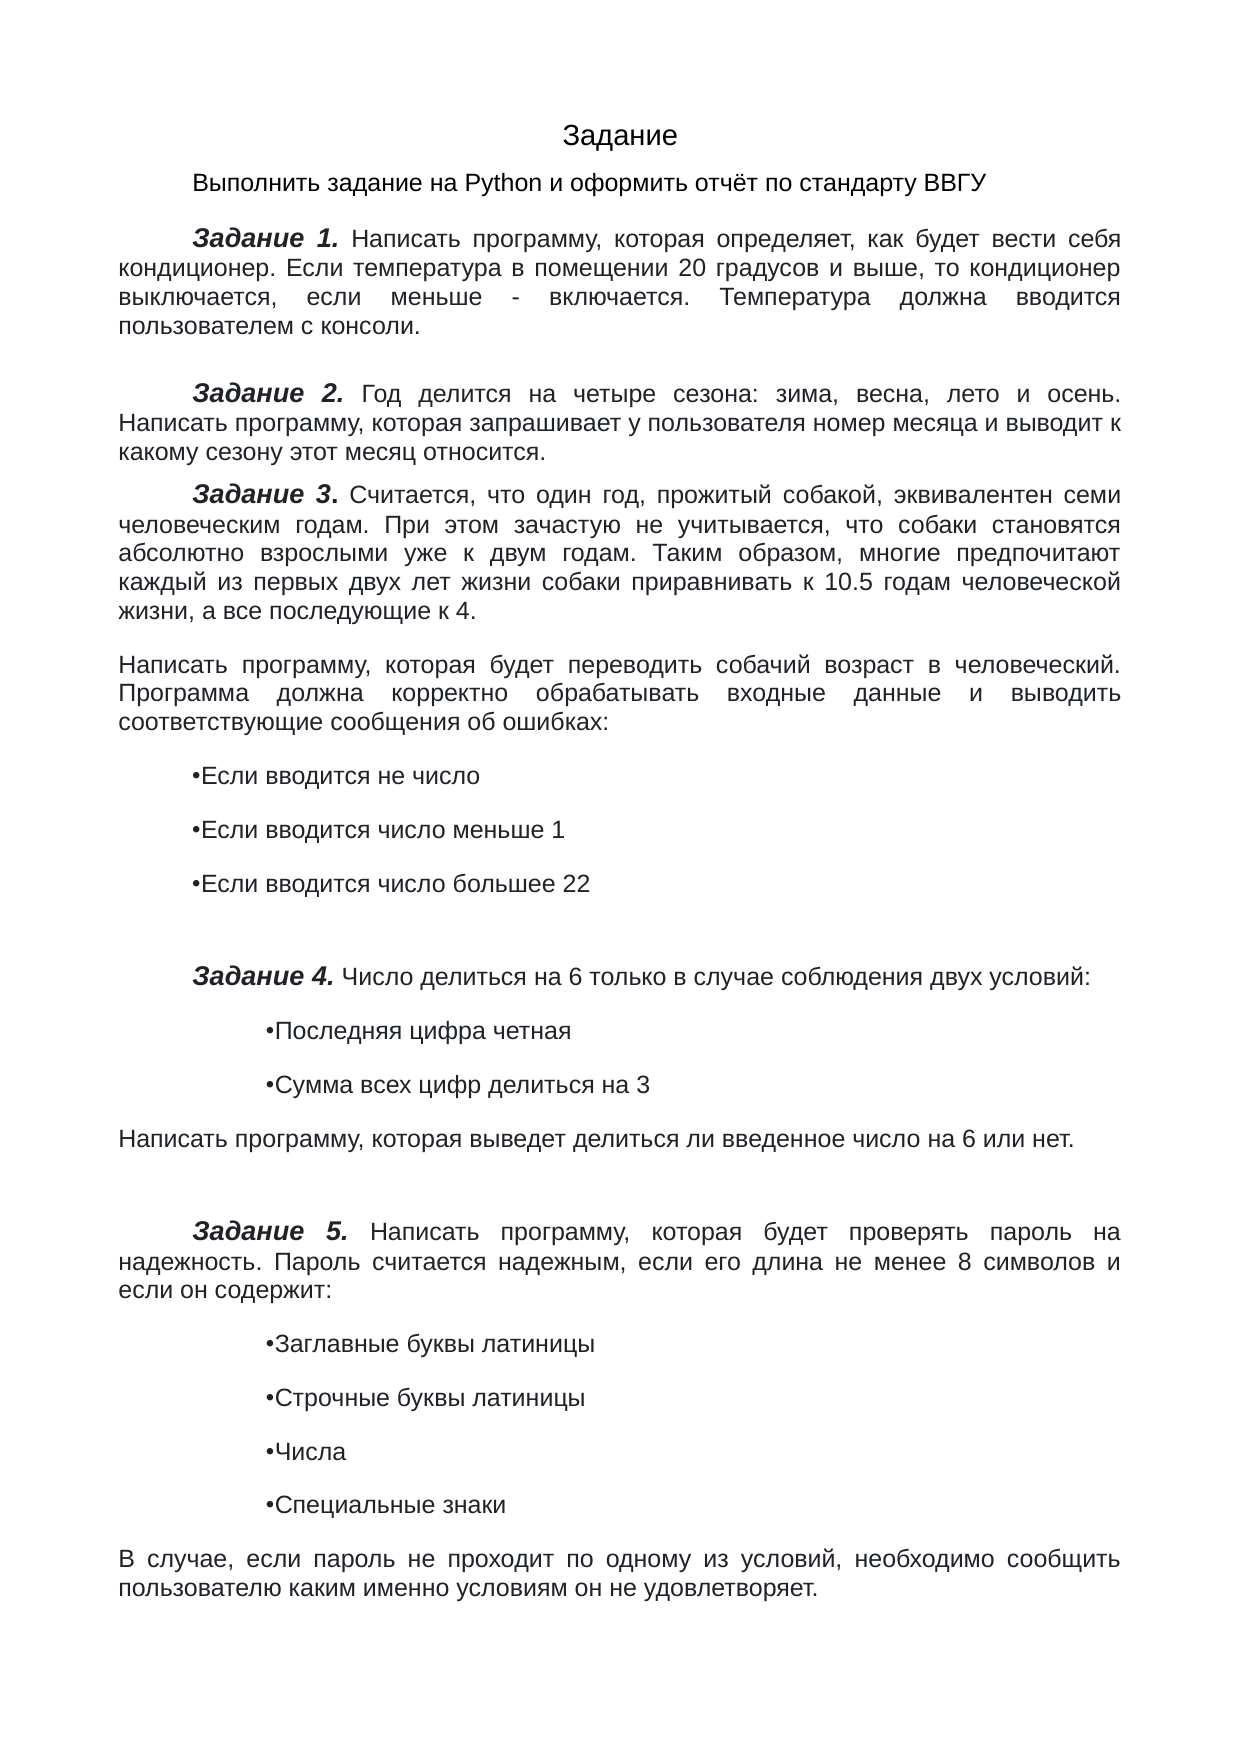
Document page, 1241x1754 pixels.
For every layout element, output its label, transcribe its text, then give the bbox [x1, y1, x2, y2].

list Числа [118, 1437, 1122, 1466]
text Задание 3. Считается, что один год, прожитый собакой, эквивалентен семи человеческим годам. При этом зачастую не учитывается, что собаки становятся абсолютно взрослыми уже к двум годам. Таким образом, многие предпочитают каждый из первых двух лет жизни собаки приравнивать к 10.5 годам человеческой жизни, а все последующие к 4. [118, 478, 1122, 625]
subtitle Задание 4. Число делиться на 6 только в случае соблюдения двух условий: [118, 960, 1122, 991]
list Строчные буквы латиницы [118, 1383, 1122, 1412]
list Заглавные буквы латиницы [118, 1329, 1122, 1358]
text Написать программу, которая выведет делиться ли введенное число на 6 или нет. [118, 1124, 1122, 1153]
list Сумма всех цифр делиться на 3 [118, 1070, 1122, 1099]
list Если вводится не число [118, 761, 1122, 790]
text Выполнить задание на Python и оформить отчёт по стандарту ВВГУ [192, 168, 1122, 197]
list Если вводится число большее 22 [118, 869, 1122, 897]
text Написать программу, которая будет переводить собачий возраст в человеческий. Программа должна корректно обрабатывать входные данные и выводить соответствующие сообщения об ошибках: [118, 650, 1122, 736]
subtitle Задание 5. Написать программу, которая будет проверять пароль на надежность. Пароль считается надежным, если его длина не менее 8 символов и если он содержит: [118, 1215, 1122, 1304]
text Задание [118, 118, 1122, 152]
list Последняя цифра четная [118, 1016, 1122, 1045]
list Специальные знаки [118, 1491, 1122, 1519]
list Если вводится число меньше 1 [118, 815, 1122, 844]
subtitle Задание 1. Написать программу, которая определяет, как будет вести себя кондиционер. Если температура в помещении 20 градусов и выше, то кондиционер выключается, если меньше - включается. Температура должна вводится пользователем с консоли. [118, 222, 1122, 340]
subtitle Задание 2. Год делится на четыре сезона: зима, весна, лето и осень. Написать программу, которая запрашивает у пользователя номер месяца и выводит к какому сезону этот месяц относится. [118, 377, 1122, 466]
text В случае, если пароль не проходит по одному из условий, необходимо сообщить пользователю каким именно условиям он не удовлетворяет. [118, 1544, 1122, 1602]
